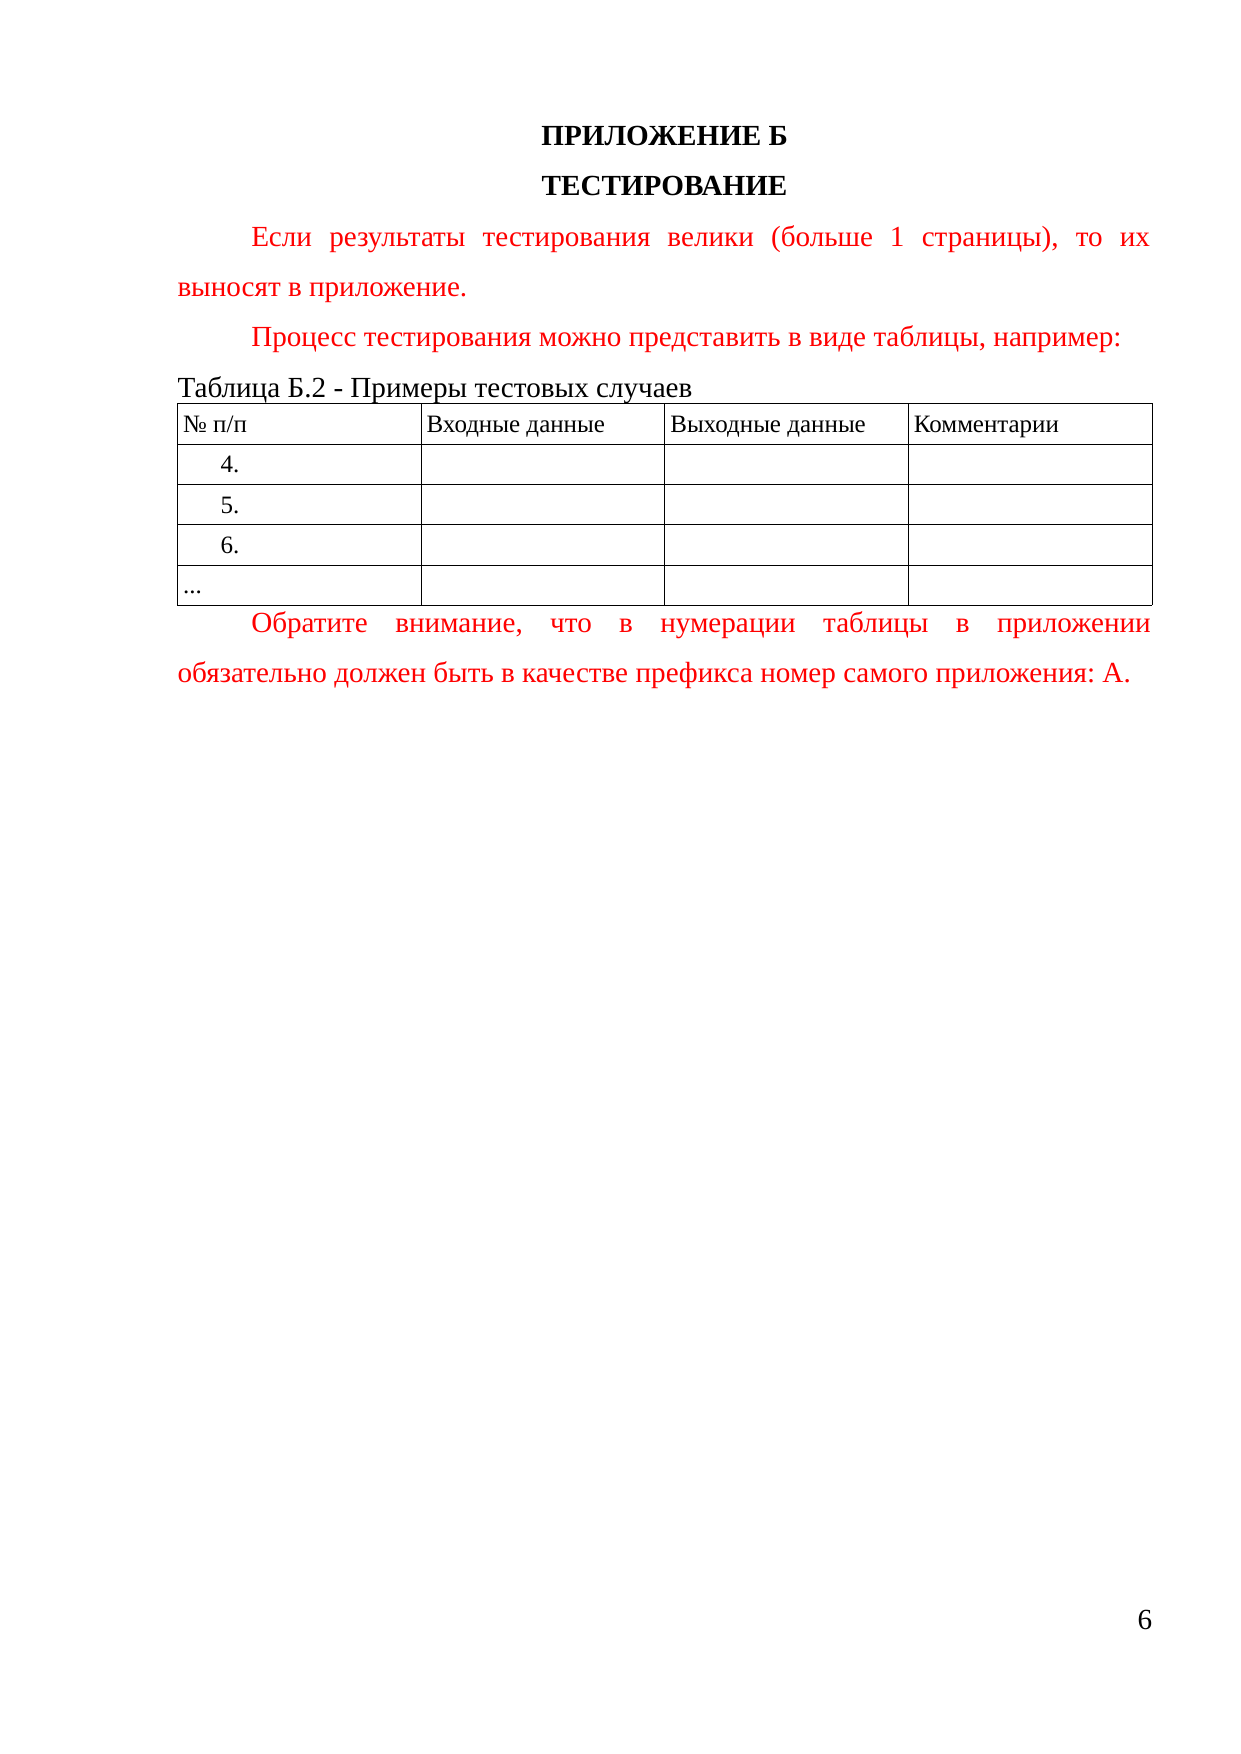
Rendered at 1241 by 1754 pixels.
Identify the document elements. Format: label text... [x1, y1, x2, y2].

table_cell [909, 525, 1152, 564]
table_cell [422, 485, 664, 524]
table_cell [909, 445, 1152, 484]
table_header Комментарии [909, 404, 1152, 443]
table_cell [422, 566, 664, 605]
text Обратите внимание, что в нумерации таблицы в приложении обязательно должен быть в качестве префикса номер самого приложения: А. [177, 606, 1152, 689]
table_cell [422, 525, 664, 564]
table_header № п/п [178, 404, 421, 443]
table_cell [665, 566, 908, 605]
table_cell [178, 485, 421, 524]
table_cell [422, 445, 664, 484]
table_cell [909, 485, 1152, 524]
subtitle Приложение Б Тестирование [177, 118, 1152, 202]
table_header Выходные данные [665, 404, 908, 443]
table_cell [665, 445, 908, 484]
text Таблица Б.2 - Примеры тестовых случаев [177, 370, 1152, 403]
table_cell [178, 445, 421, 484]
table_cell [178, 525, 421, 564]
table_cell [909, 566, 1152, 605]
table_cell [665, 525, 908, 564]
table_header Входные данные [422, 404, 664, 443]
table_cell ... [178, 566, 421, 605]
text Процесс тестирования можно представить в виде таблицы, например: [177, 319, 1152, 353]
table_cell [665, 485, 908, 524]
text Если результаты тестирования велики (больше 1 страницы), то их выносят в приложение. [177, 219, 1152, 303]
